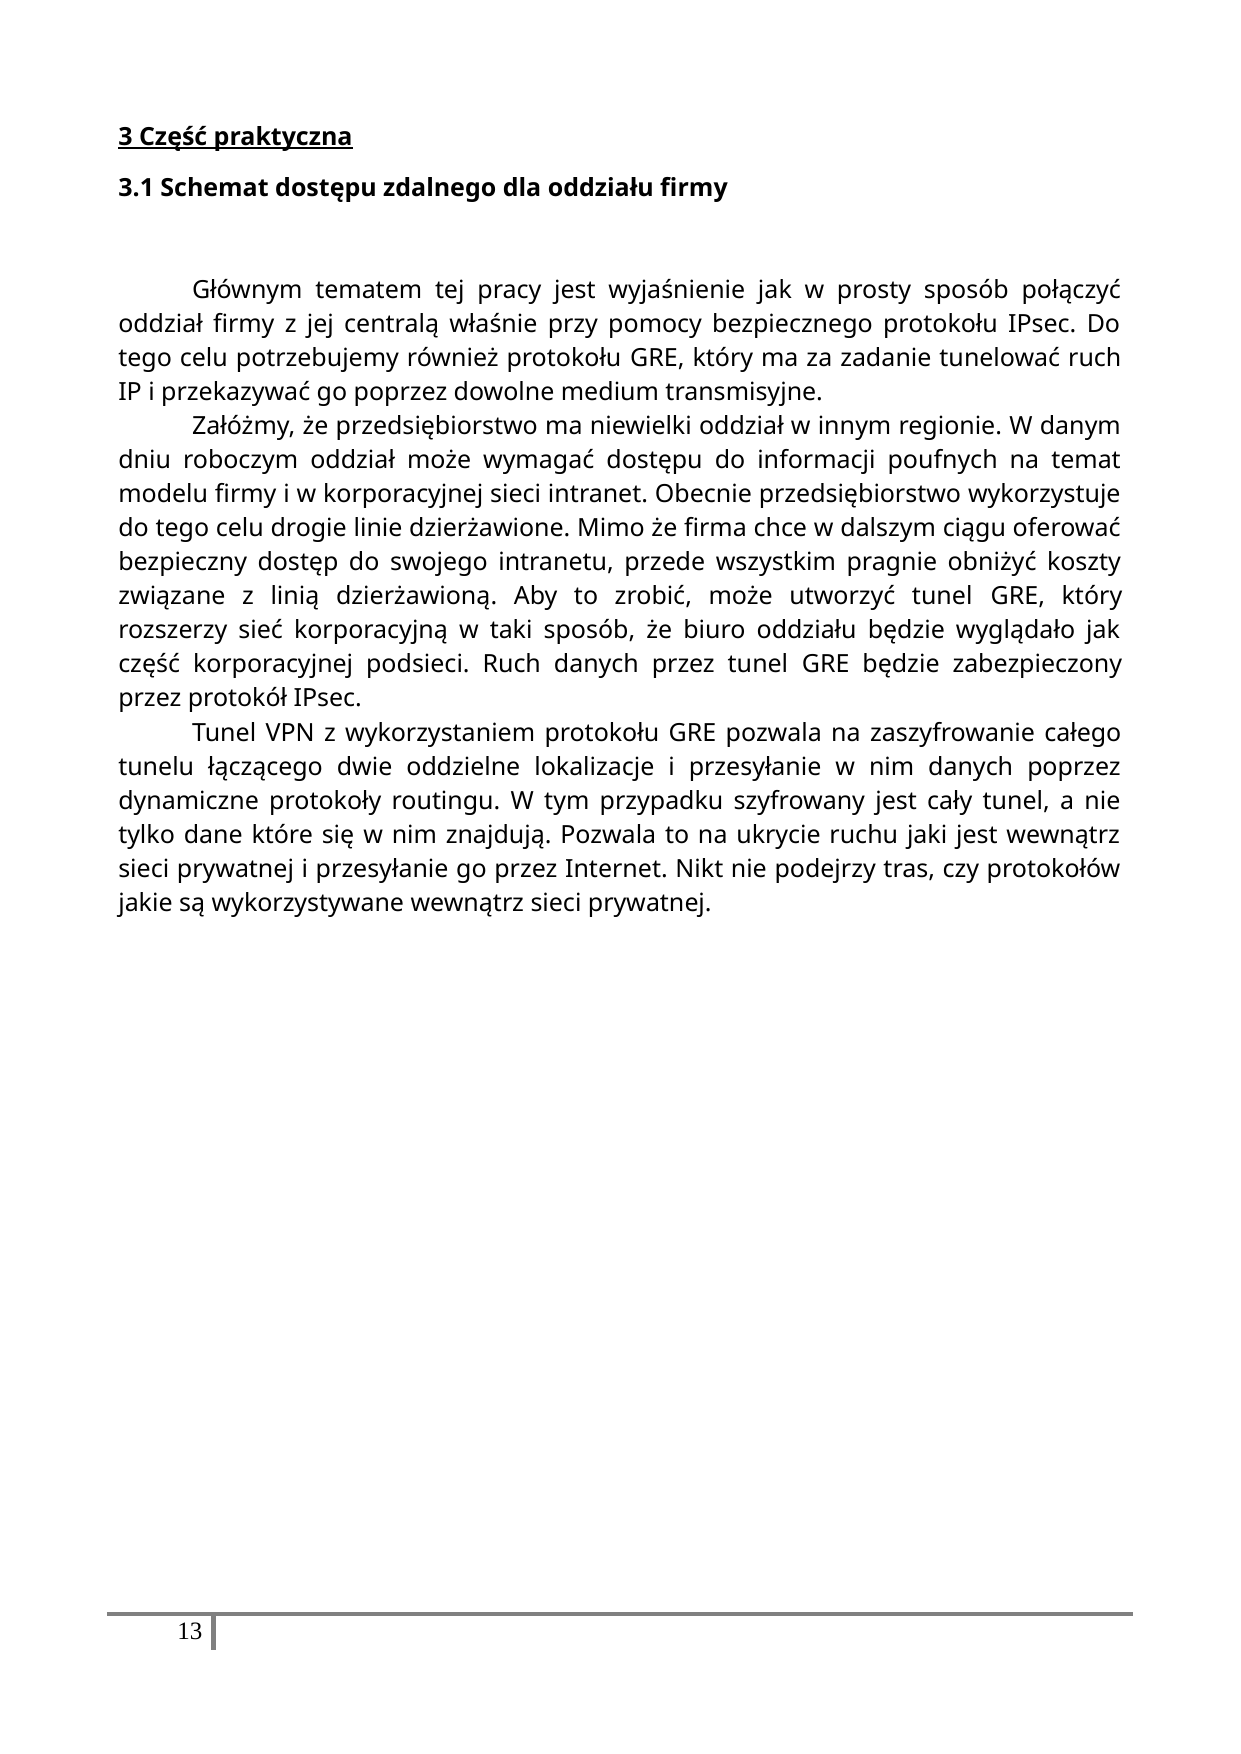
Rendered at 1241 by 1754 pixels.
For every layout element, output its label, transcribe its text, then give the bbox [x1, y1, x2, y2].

text Tunel VPN z wykorzystaniem protokołu GRE pozwala na zaszyfrowanie całego tunelu łączącego dwie oddzielne lokalizacje i przesyłanie w nim danych poprzez dynamiczne protokoły routingu. W tym przypadku szyfrowany jest cały tunel, a nie tylko dane które się w nim znajdują. Pozwala to na ukrycie ruchu jaki jest wewnątrz sieci prywatnej i przesyłanie go przez Internet. Nikt nie podejrzy tras, czy protokołów jakie są wykorzystywane wewnątrz sieci prywatnej. [118, 714, 1122, 918]
text Załóżmy, że przedsiębiorstwo ma niewielki oddział w innym regionie. W danym dniu roboczym oddział może wymagać dostępu do informacji poufnych na temat modelu firmy i w korporacyjnej sieci intranet. Obecnie przedsiębiorstwo wykorzystuje do tego celu drogie linie dzierżawione. Mimo że firma chce w dalszym ciągu oferować bezpieczny dostęp do swojego intranetu, przede wszystkim pragnie obniżyć koszty związane z linią dzierżawioną. Aby to zrobić, może utworzyć tunel GRE, który rozszerzy sieć korporacyjną w taki sposób, że biuro oddziału będzie wyglądało jak część korporacyjnej podsieci. Ruch danych przez tunel GRE będzie zabezpieczony przez protokół IPsec. [118, 408, 1122, 714]
text 3.1 Schemat dostępu zdalnego dla oddziału firmy [118, 169, 1122, 203]
text Głównym tematem tej pracy jest wyjaśnienie jak w prosty sposób połączyć oddział firmy z jej centralą właśnie przy pomocy bezpiecznego protokołu IPsec. Do tego celu potrzebujemy również protokołu GRE, który ma za zadanie tunelować ruch IP i przekazywać go poprzez dowolne medium transmisyjne. [118, 271, 1122, 408]
text 3 Część praktyczna [118, 118, 1122, 152]
